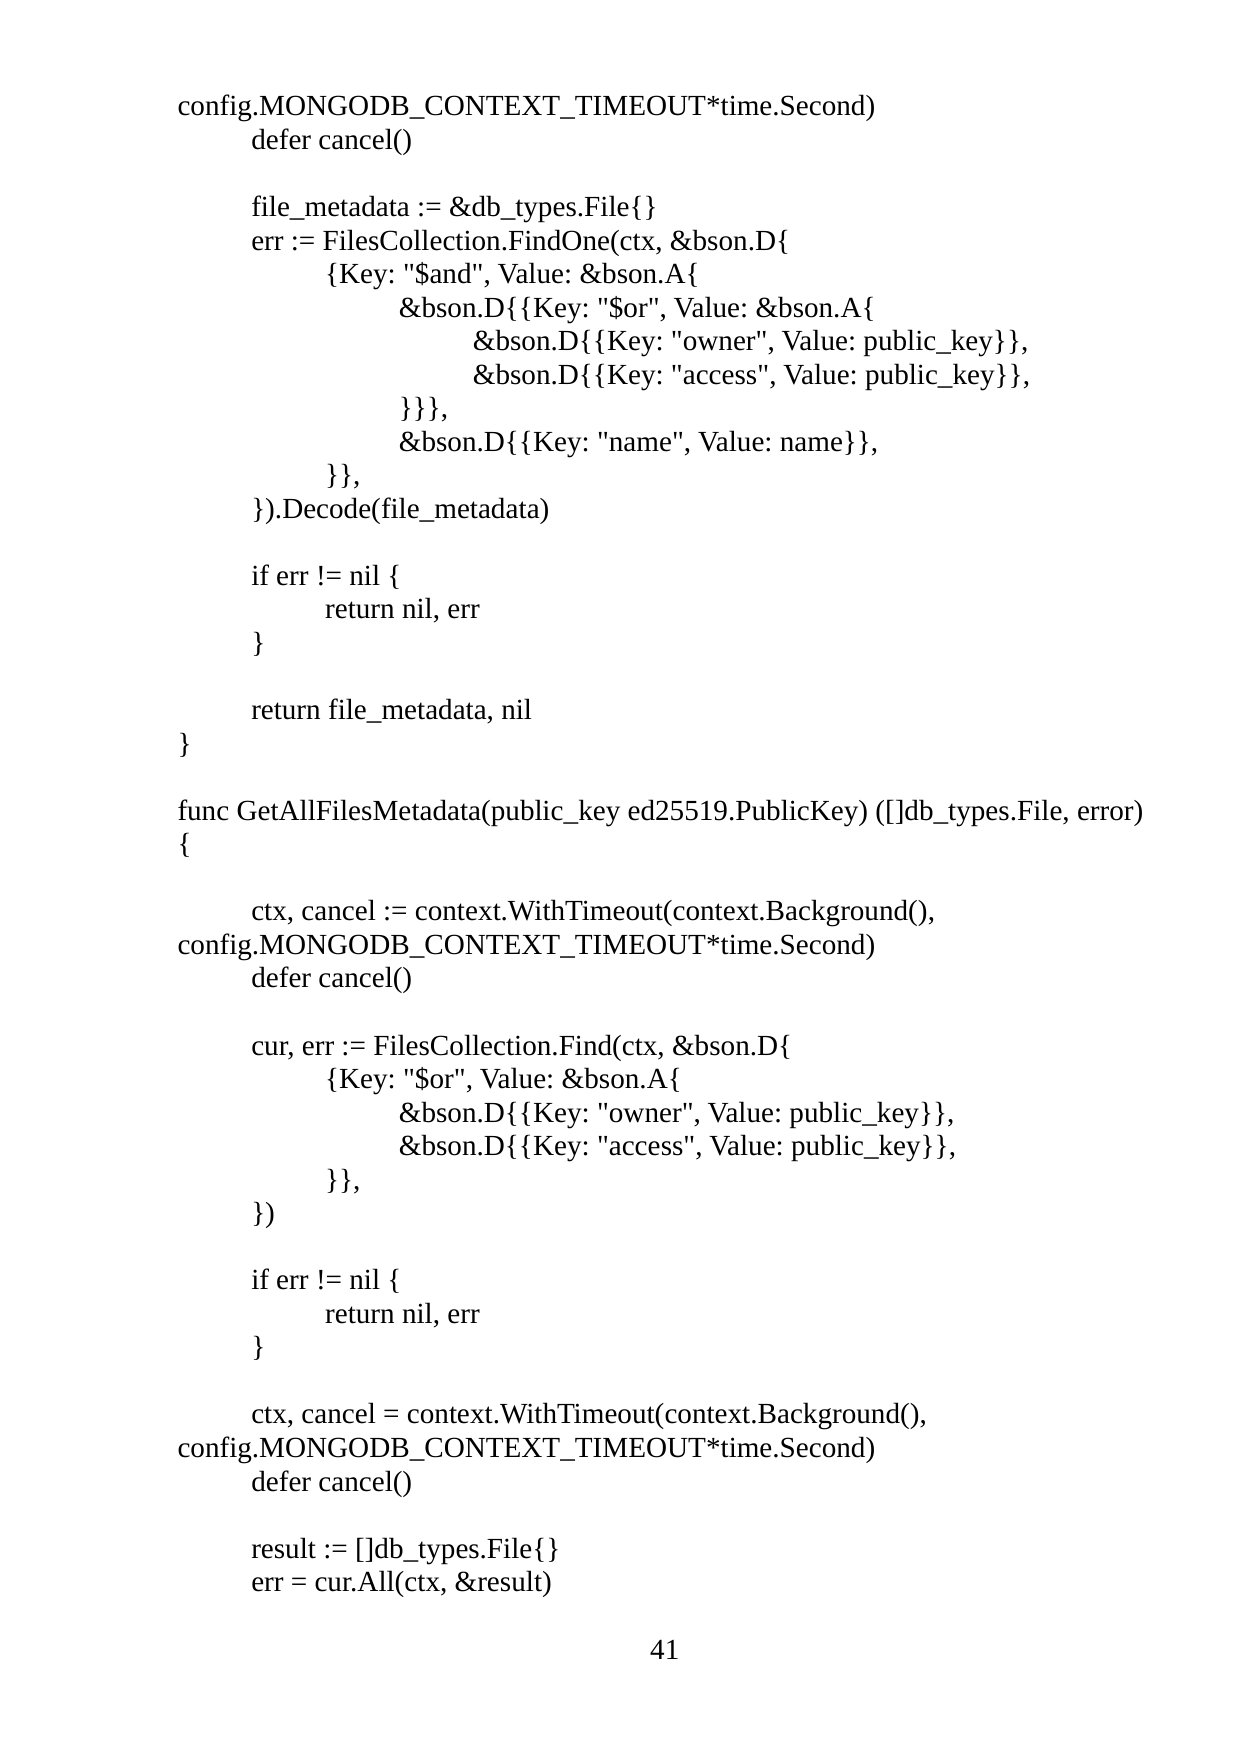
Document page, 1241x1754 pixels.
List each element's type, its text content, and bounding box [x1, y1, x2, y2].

text }).Decode(file_metadata) [177, 491, 1152, 524]
text if err != nil { [177, 558, 1152, 592]
text }) [177, 1195, 1152, 1229]
text return file_metadata, nil [177, 692, 1152, 726]
text return nil, err [177, 592, 1152, 625]
text } [177, 1329, 1152, 1363]
text result := []db_types.File{} [177, 1531, 1152, 1564]
text } [177, 726, 1152, 759]
text &bson.D{{Key: "owner", Value: public_key}}, [177, 323, 1152, 357]
text return nil, err [177, 1296, 1152, 1329]
text &bson.D{{Key: "access", Value: public_key}}, [177, 357, 1152, 390]
text err = cur.All(ctx, &result) [177, 1564, 1152, 1598]
text {Key: "$or", Value: &bson.A{ [177, 1061, 1152, 1095]
text }}}, [177, 390, 1152, 424]
text func GetAllFilesMetadata(public_key ed25519.PublicKey) ([]db_types.File, error) { [177, 793, 1152, 860]
text err := FilesCollection.FindOne(ctx, &bson.D{ [177, 223, 1152, 256]
text &bson.D{{Key: "name", Value: name}}, [177, 424, 1152, 457]
text &bson.D{{Key: "access", Value: public_key}}, [177, 1128, 1152, 1162]
text defer cancel() [177, 961, 1152, 994]
text } [177, 625, 1152, 659]
text ctx, cancel := context.WithTimeout(context.Background(), config.MONGODB_CONTEXT_TIMEOUT*time.Second) [177, 893, 1152, 961]
text &bson.D{{Key: "$or", Value: &bson.A{ [177, 290, 1152, 323]
text }}, [177, 1162, 1152, 1195]
text defer cancel() [177, 122, 1152, 156]
text defer cancel() [177, 1464, 1152, 1497]
text if err != nil { [177, 1262, 1152, 1296]
text &bson.D{{Key: "owner", Value: public_key}}, [177, 1095, 1152, 1128]
text ctx, cancel = context.WithTimeout(context.Background(), config.MONGODB_CONTEXT_TIMEOUT*time.Second) [177, 1397, 1152, 1464]
text }}, [177, 457, 1152, 491]
text {Key: "$and", Value: &bson.A{ [177, 256, 1152, 290]
text cur, err := FilesCollection.Find(ctx, &bson.D{ [177, 1028, 1152, 1061]
text file_metadata := &db_types.File{} [177, 189, 1152, 223]
text config.MONGODB_CONTEXT_TIMEOUT*time.Second) [177, 88, 1152, 122]
